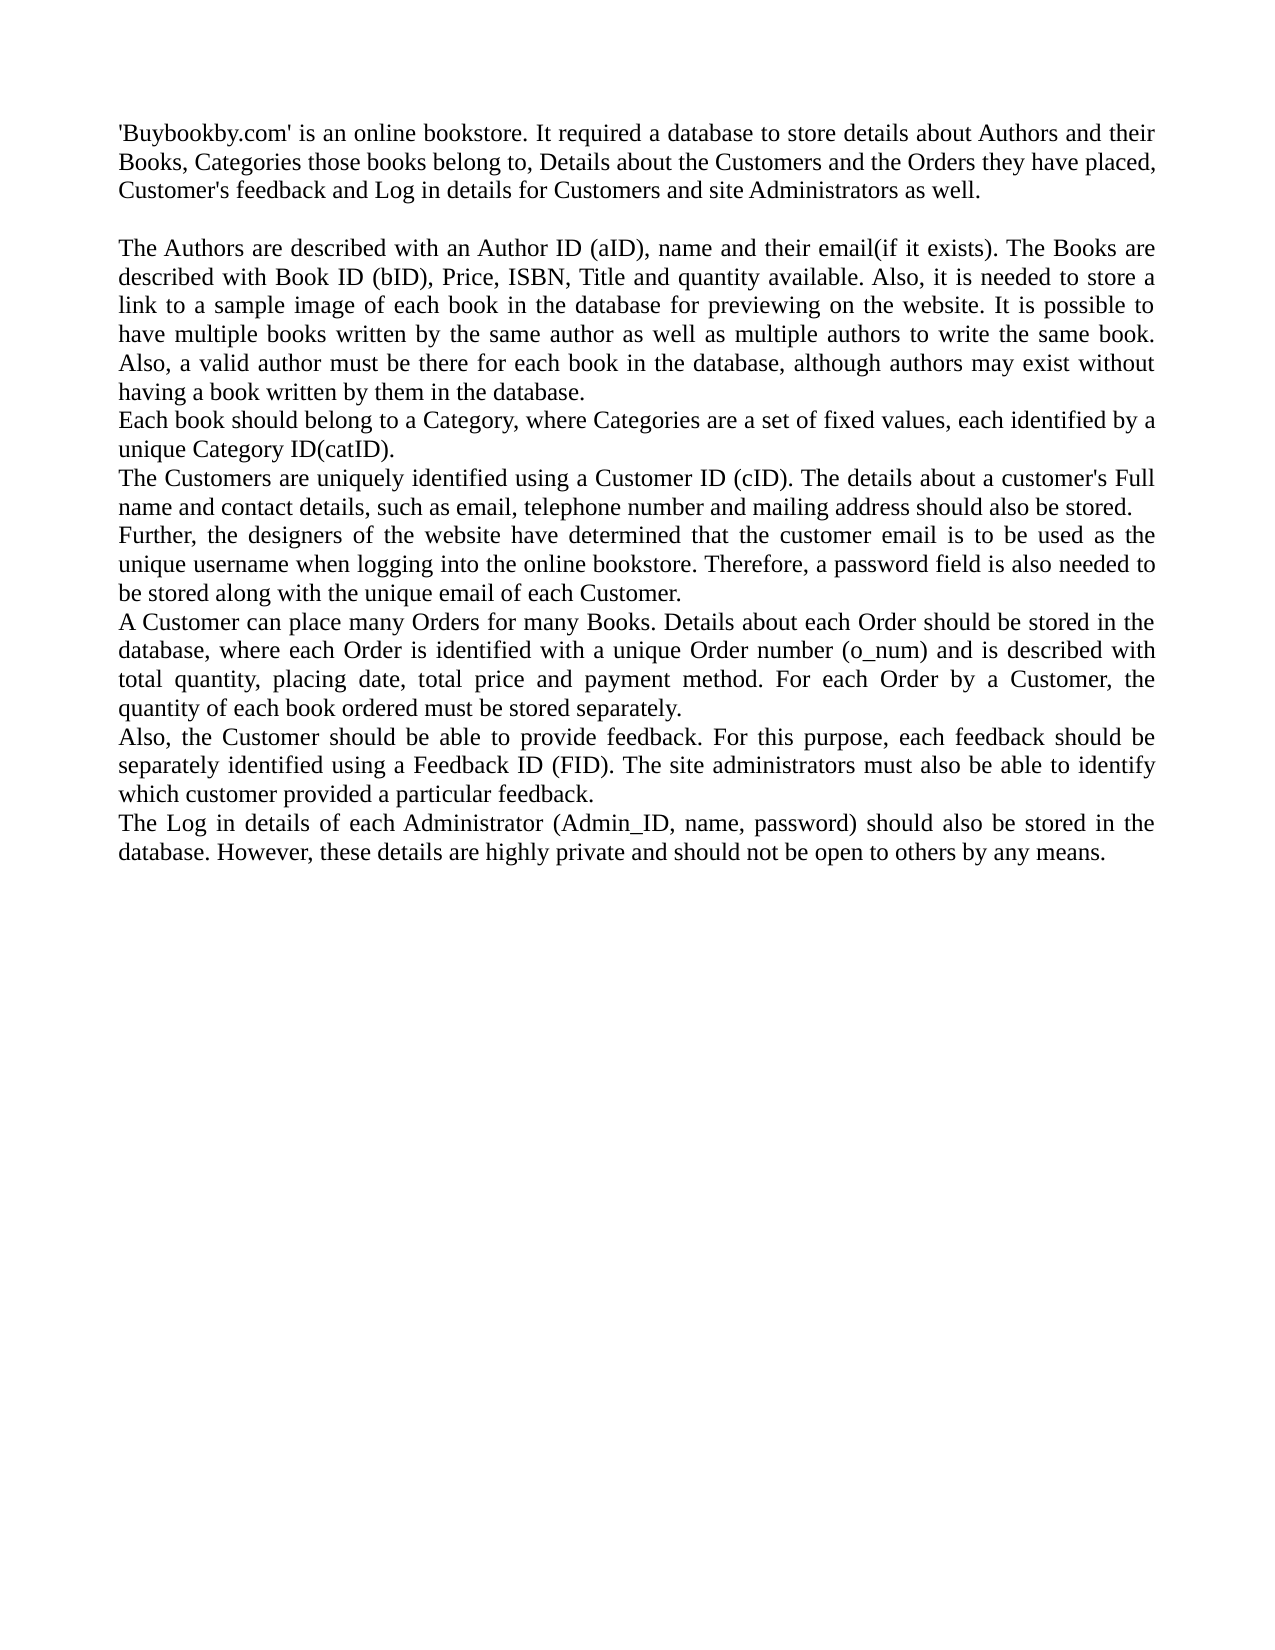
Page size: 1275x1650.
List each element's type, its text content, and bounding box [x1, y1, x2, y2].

text Further, the designers of the website have determined that the customer email is to be used as the unique username when logging into the online bookstore. Therefore, a password field is also needed to be stored along with the unique email of each Customer. [118, 521, 1157, 607]
text A Customer can place many Orders for many Books. Details about each Order should be stored in the database, where each Order is identified with a unique Order number (o_num) and is described with total quantity, placing date, total price and payment method. For each Order by a Customer, the quantity of each book ordered must be stored separately. [118, 607, 1157, 722]
text Each book should belong to a Category, where Categories are a set of fixed values, each identified by a unique Category ID(catID). [118, 406, 1157, 463]
text The Log in details of each Administrator (Admin_ID, name, password) should also be stored in the database. However, these details are highly private and should not be open to others by any means. [118, 808, 1157, 866]
text The Customers are uniquely identified using a Customer ID (cID). The details about a customer's Full name and contact details, such as email, telephone number and mailing address should also be stored. [118, 463, 1157, 521]
text The Authors are described with an Author ID (aID), name and their email(if it exists). The Books are described with Book ID (bID), Price, ISBN, Title and quantity available. Also, it is needed to store a link to a sample image of each book in the database for previewing on the website. It is possible to have multiple books written by the same author as well as multiple authors to write the same book. Also, a valid author must be there for each book in the database, although authors may exist without having a book written by them in the database. [118, 233, 1157, 406]
text Also, the Customer should be able to provide feedback. For this purpose, each feedback should be separately identified using a Feedback ID (FID). The site administrators must also be able to identify which customer provided a particular feedback. [118, 722, 1157, 808]
text 'Buybookby.com' is an online bookstore. It required a database to store details about Authors and their Books, Categories those books belong to, Details about the Customers and the Orders they have placed, Customer's feedback and Log in details for Customers and site Administrators as well. [118, 118, 1157, 204]
